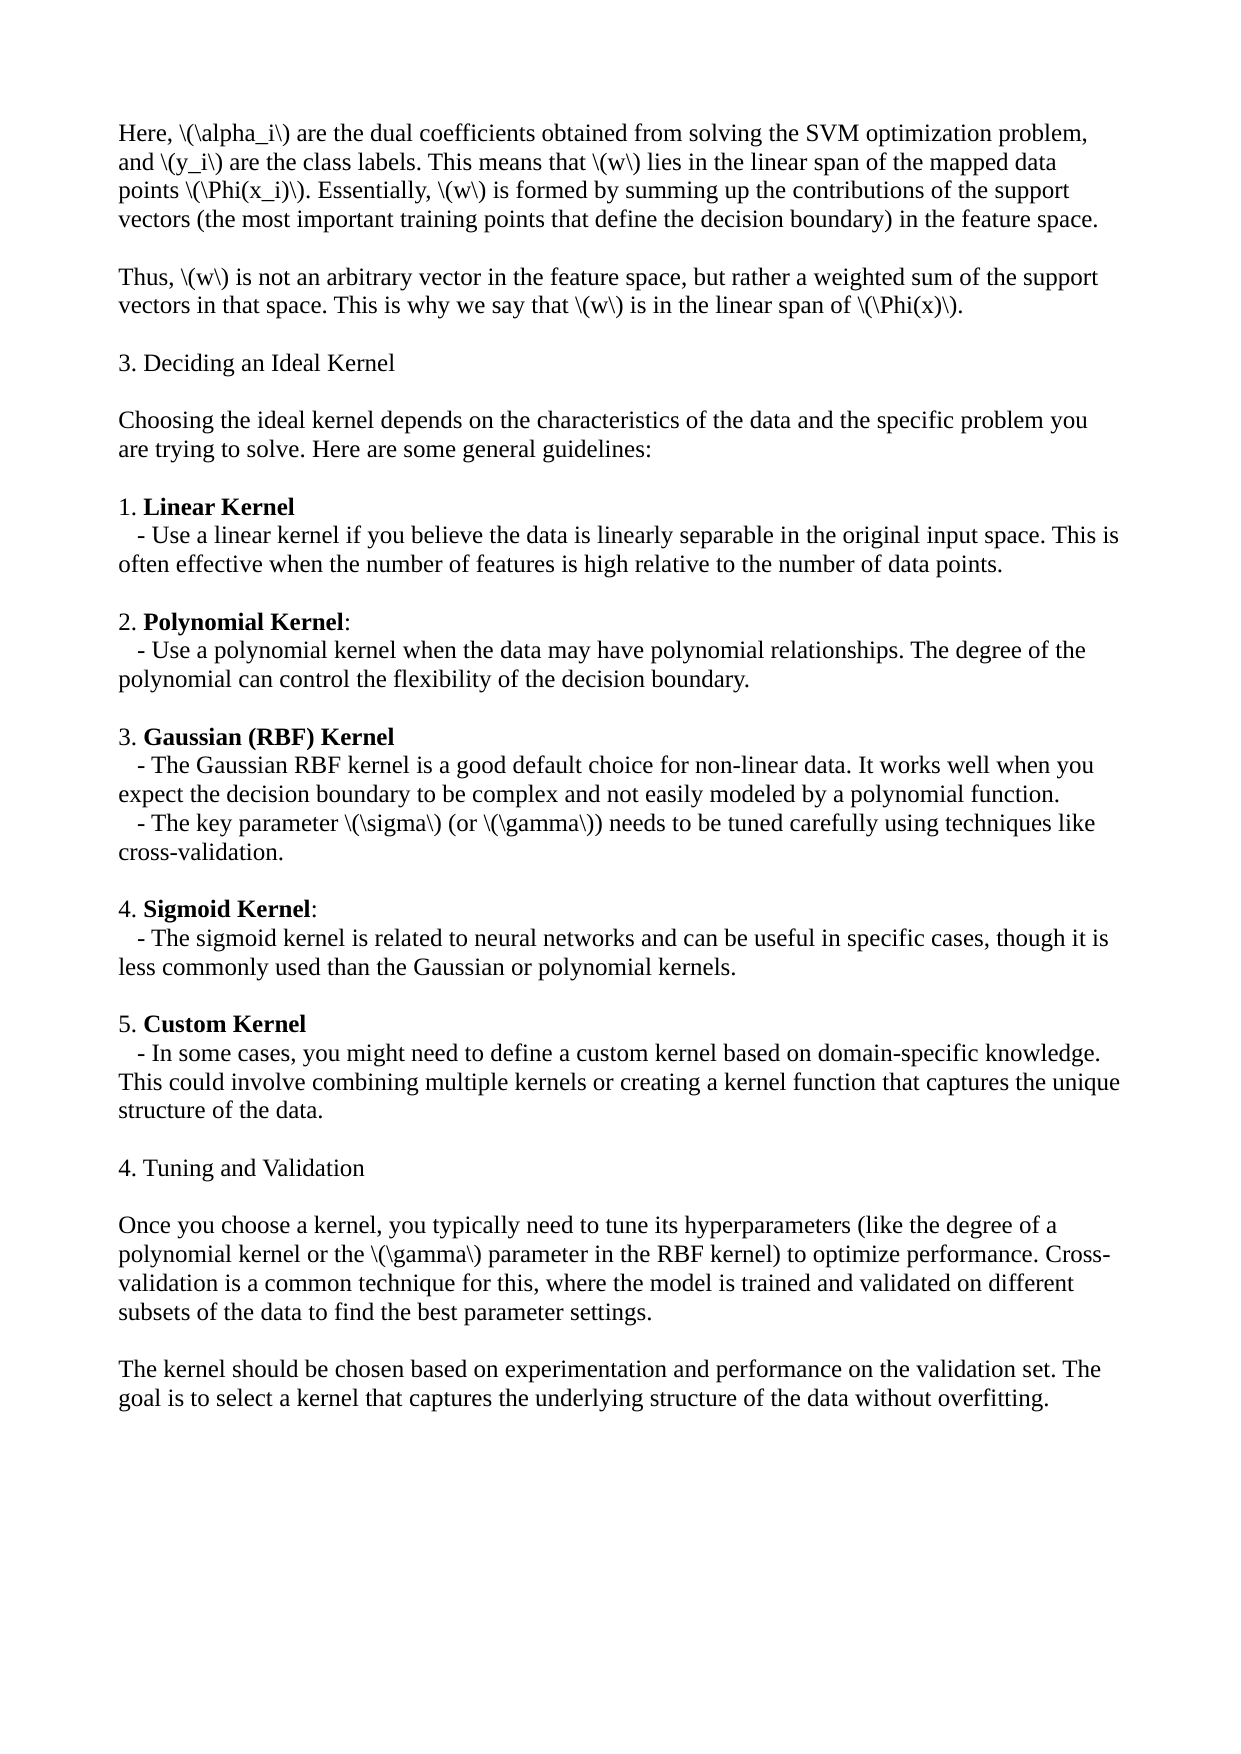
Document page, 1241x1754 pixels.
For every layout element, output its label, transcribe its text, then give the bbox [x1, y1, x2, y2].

text - In some cases, you might need to define a custom kernel based on domain-specific knowledge. This could involve combining multiple kernels or creating a kernel function that captures the unique structure of the data. [118, 1038, 1122, 1124]
text 4. Tuning and Validation [118, 1153, 1122, 1182]
text 4. Sigmoid Kernel: [118, 894, 1122, 923]
text Choosing the ideal kernel depends on the characteristics of the data and the specific problem you are trying to solve. Here are some general guidelines: [118, 406, 1122, 463]
text 3. Gaussian (RBF) Kernel [118, 722, 1122, 751]
text Once you choose a kernel, you typically need to tune its hyperparameters (like the degree of a polynomial kernel or the \(\gamma\) parameter in the RBF kernel) to optimize performance. Cross-validation is a common technique for this, where the model is trained and validated on different subsets of the data to find the best parameter settings. [118, 1211, 1122, 1326]
text 5. Custom Kernel [118, 1009, 1122, 1038]
text - Use a polynomial kernel when the data may have polynomial relationships. The degree of the polynomial can control the flexibility of the decision boundary. [118, 636, 1122, 693]
text - The Gaussian RBF kernel is a good default choice for non-linear data. It works well when you expect the decision boundary to be complex and not easily modeled by a polynomial function. [118, 751, 1122, 808]
text The kernel should be chosen based on experimentation and performance on the validation set. The goal is to select a kernel that captures the underlying structure of the data without overfitting. [118, 1354, 1122, 1412]
text 3. Deciding an Ideal Kernel [118, 348, 1122, 377]
text - Use a linear kernel if you believe the data is linearly separable in the original input space. This is often effective when the number of features is high relative to the number of data points. [118, 521, 1122, 578]
text 1. Linear Kernel [118, 492, 1122, 521]
text Thus, \(w\) is not an arbitrary vector in the feature space, but rather a weighted sum of the support vectors in that space. This is why we say that \(w\) is in the linear span of \(\Phi(x)\). [118, 262, 1122, 319]
text - The key parameter \(\sigma\) (or \(\gamma\)) needs to be tuned carefully using techniques like cross-validation. [118, 808, 1122, 866]
text - The sigmoid kernel is related to neural networks and can be useful in specific cases, though it is less commonly used than the Gaussian or polynomial kernels. [118, 923, 1122, 981]
text 2. Polynomial Kernel: [118, 607, 1122, 636]
text Here, \(\alpha_i\) are the dual coefficients obtained from solving the SVM optimization problem, and \(y_i\) are the class labels. This means that \(w\) lies in the linear span of the mapped data points \(\Phi(x_i)\). Essentially, \(w\) is formed by summing up the contributions of the support vectors (the most important training points that define the decision boundary) in the feature space. [118, 118, 1122, 233]
